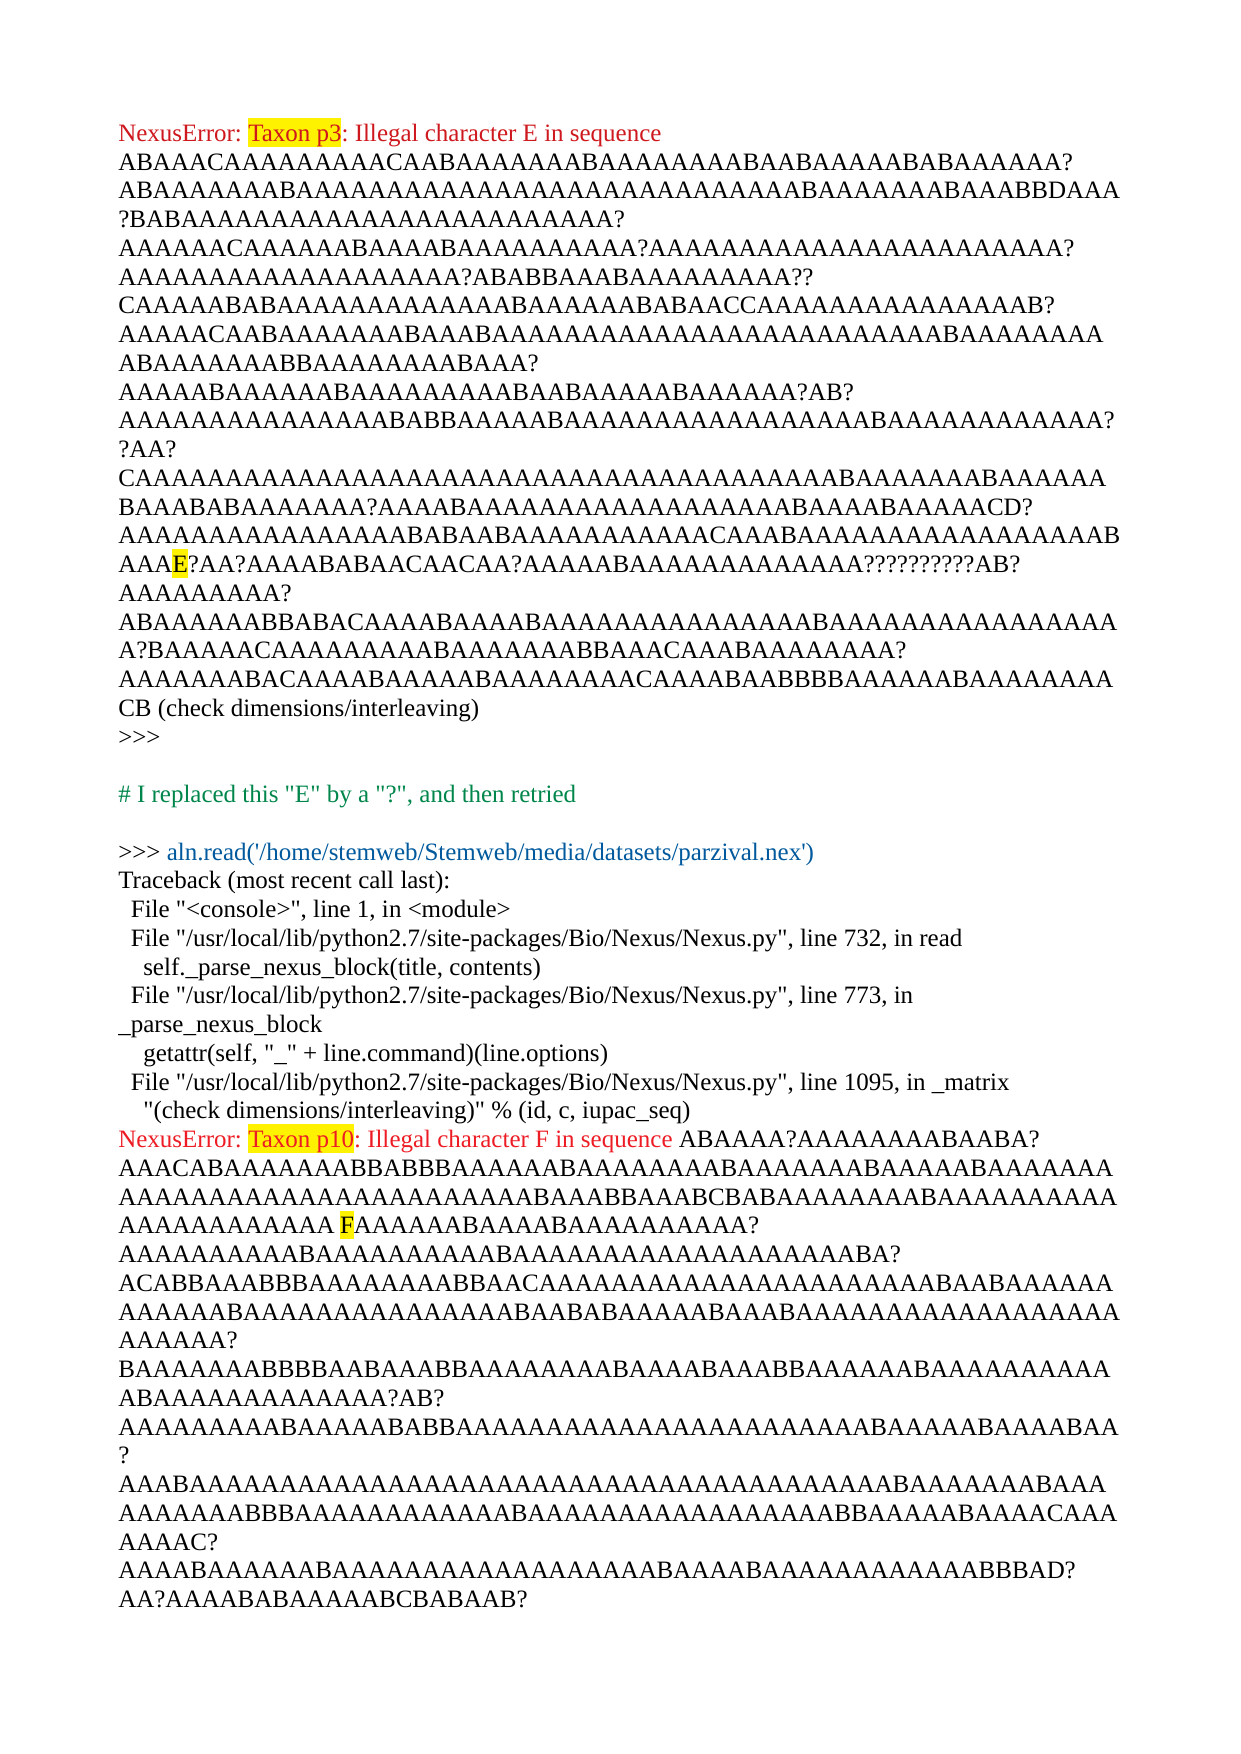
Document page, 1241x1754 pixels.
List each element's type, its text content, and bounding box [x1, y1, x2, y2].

text Traceback (most recent call last): [118, 866, 1122, 894]
text "(check dimensions/interleaving)" % (id, c, iupac_seq) [118, 1096, 1122, 1124]
text >>> [118, 722, 1122, 751]
text NexusError: Taxon p3: Illegal character E in sequence ABAAACAAAAAAAAACAABAAAAAAABAAAAAAAABAABAAAAABABAAAAAA?ABAAAAAAABAAAAAAAAAAAAAAAAAAAAAAAAAAAABAAAAAAABAAABBDAAA?BABAAAAAAAAAAAAAAAAAAAAAAAA?AAAAAACAAAAAABAAAABAAAAAAAAAA?AAAAAAAAAAAAAAAAAAAAAAA?AAAAAAAAAAAAAAAAAAA?ABABBAAABAAAAAAAAA??CAAAAABABAAAAAAAAAAAAABAAAAAABABAACCAAAAAAAAAAAAAAAB?AAAAACAABAAAAAAABAAABAAAAAAAAAAAAAAAAAAAAAAAAABAAAAAAAAABAAAAAAABBAAAAAAAABAAA?AAAAABAAAAAABAAAAAAAAABAABAAAAABAAAAAA?AB?AAAAAAAAAAAAAAABABBAAAAABAAAAAAAAAAAAAAAAABAAAAAAAAAAAA??AA?CAAAAAAAAAAAAAAAAAAAAAAAAAAAAAAAAAAAAAAABAAAAAAABAAAAAABAAABABAAAAAAA?AAAABAAAAAAAAAAAAAAAAAABAAAABAAAAACD?AAAAAAAAAAAAAAAABABAABAAAAAAAAAAACAAABAAAAAAAAAAAAAAAAABAAAE?AA?AAAABABAACAACAA?AAAAABAAAAAAAAAAAAA??????????AB?AAAAAAAAA?ABAAAAAABBABACAAAABAAAABAAAAAAAAAAAAAAABAAAAAAAAAAAAAAAAA?BAAAAACAAAAAAAAABAAAAAAABBAAACAAABAAAAAAAA?AAAAAAABACAAAABAAAAABAAAAAAAACAAAABAABBBBAAAAAABAAAAAAAACB (check dimensions/interleaving) [118, 118, 1122, 722]
text >>> aln.read('/home/stemweb/Stemweb/media/datasets/parzival.nex') [118, 837, 1122, 866]
text File "/usr/local/lib/python2.7/site-packages/Bio/Nexus/Nexus.py", line 773, in _parse_nexus_block [118, 981, 1122, 1038]
text File "<console>", line 1, in <module> [118, 894, 1122, 923]
text NexusError: Taxon p10: Illegal character F in sequence ABAAAA?AAAAAAAABAABA?AAACABAAAAAAABBABBBAAAAAABAAAAAAAABAAAAAAABAAAAABAAAAAAAAAAAAAAAAAAAAAAAAAAAAAABAAABBAAABCBABAAAAAAAABAAAAAAAAAAAAAAAAAAAAAA FAAAAAABAAAABAAAAAAAAAA?AAAAAAAAAABAAAAAAAAAABAAAAAAAAAAAAAAAAAAABA?ACABBAAABBBAAAAAAAABBAACAAAAAAAAAAAAAAAAAAAAAABAABAAAAAAAAAAAABAAAAAAAAAAAAAAABAABABAAAAABAAABAAAAAAAAAAAAAAAAAAAAAAAA?BAAAAAAABBBBAABAAABBAAAAAAAABAAAABAAABBAAAAAABAAAAAAAAAAABAAAAAAAAAAAAA?AB?AAAAAAAAABAAAAABABBAAAAAAAAAAAAAAAAAAAAAAABAAAAABAAAABAA?AAABAAAAAAAAAAAAAAAAAAAAAAAAAAAAAAAAAAAAAAABAAAAAAABAAAAAAAAAABBBAAAAAAAAAAAABAAAAAAAAAAAAAAAAABBAAAAABAAAACAAAAAAAC?AAAABAAAAAABAAAAAAAAAAAAAAAAAABAAAABAAAAAAAAAAAABBBAD?AA?AAAABABAAAAABCBABAAB? [118, 1124, 1122, 1613]
text getattr(self, "_" + line.command)(line.options) [118, 1038, 1122, 1067]
text # I replaced this "E" by a "?", and then retried [118, 779, 1122, 808]
text self._parse_nexus_block(title, contents) [118, 952, 1122, 981]
text File "/usr/local/lib/python2.7/site-packages/Bio/Nexus/Nexus.py", line 1095, in _matrix [118, 1067, 1122, 1096]
text File "/usr/local/lib/python2.7/site-packages/Bio/Nexus/Nexus.py", line 732, in read [118, 923, 1122, 952]
